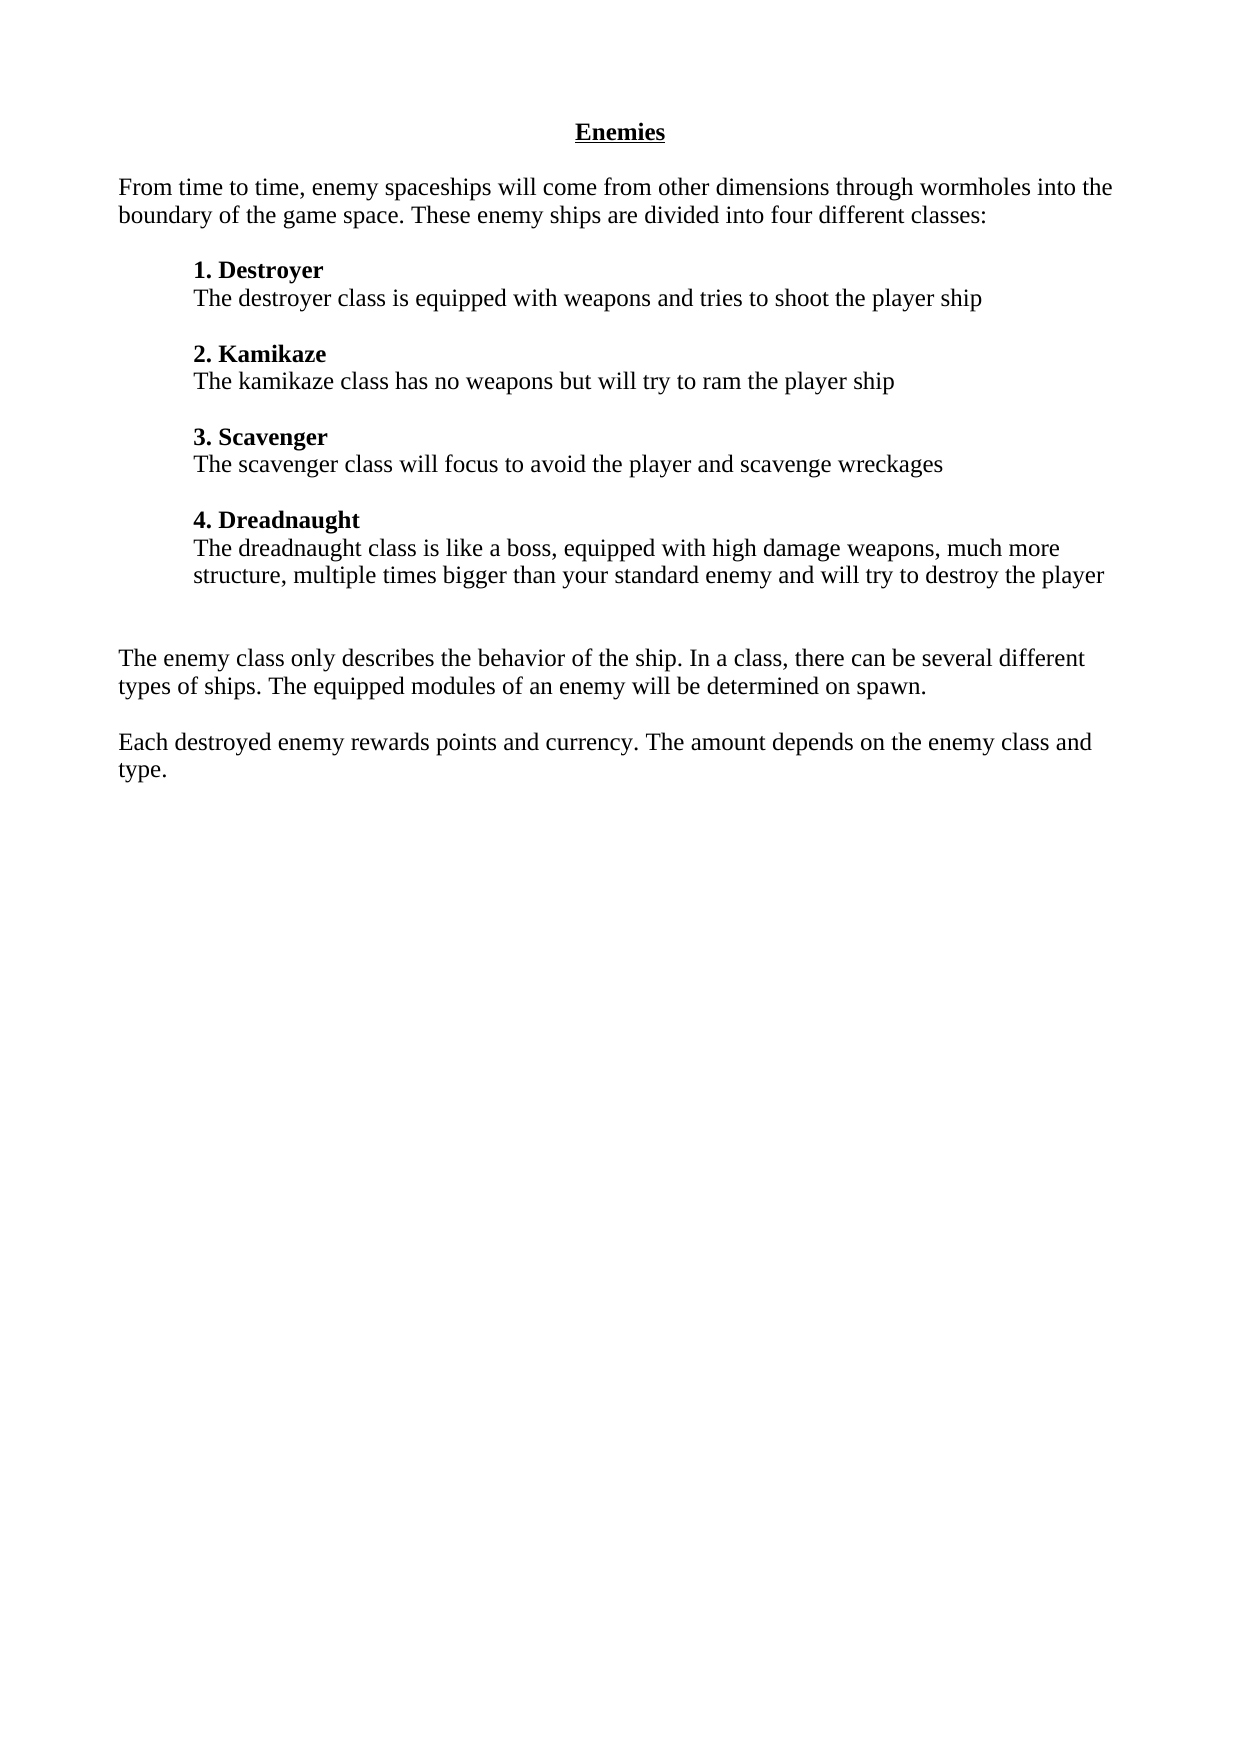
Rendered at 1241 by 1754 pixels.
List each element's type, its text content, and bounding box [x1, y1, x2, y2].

list 3. Scavenger [156, 423, 1122, 451]
text The scavenger class will focus to avoid the player and scavenge wreckages [193, 451, 1122, 478]
text The enemy class only describes the behavior of the ship. In a class, there can be several different types of ships. The equipped modules of an enemy will be determined on spawn. [118, 644, 1122, 700]
list 1. Destroyer [156, 257, 1122, 284]
text Enemies [118, 118, 1122, 146]
list 2. Kamikaze [156, 340, 1122, 367]
text The kamikaze class has no weapons but will try to ram the player ship [193, 367, 1122, 395]
text The destroyer class is equipped with weapons and tries to shoot the player ship [193, 284, 1122, 312]
text Each destroyed enemy rewards points and currency. The amount depends on the enemy class and type. [118, 728, 1122, 783]
text From time to time, enemy spaceships will come from other dimensions through wormholes into the boundary of the game space. These enemy ships are divided into four different classes: [118, 173, 1122, 229]
text The dreadnaught class is like a boss, equipped with high damage weapons, much more structure, multiple times bigger than your standard enemy and will try to destroy the player [193, 534, 1122, 589]
list 4. Dreadnaught [156, 506, 1122, 534]
